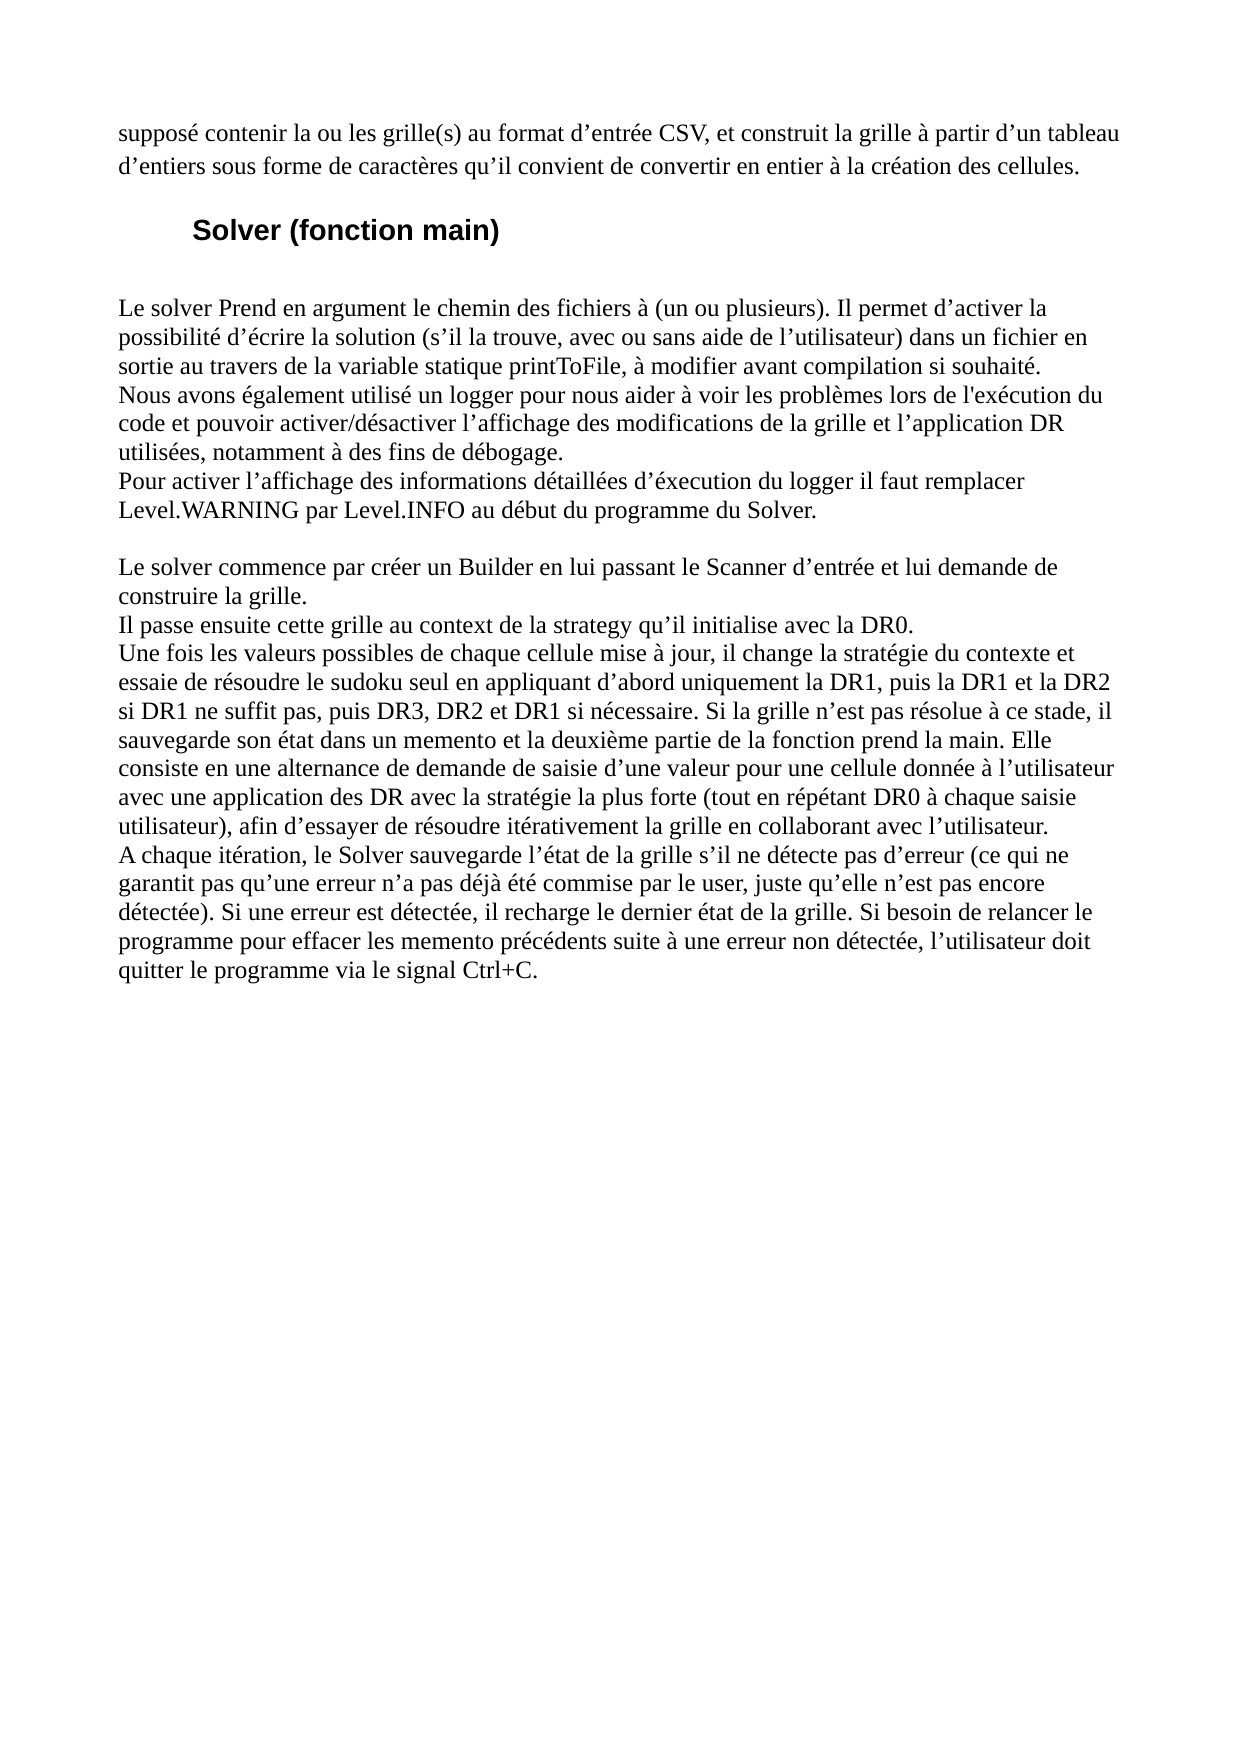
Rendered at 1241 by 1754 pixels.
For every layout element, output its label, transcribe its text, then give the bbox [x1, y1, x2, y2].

text Il passe ensuite cette grille au context de la strategy qu’il initialise avec la DR0. [118, 610, 1122, 638]
text Pour activer l’affichage des informations détaillées d’éxecution du logger il faut remplacer Level.WARNING par Level.INFO au début du programme du Solver. [118, 466, 1122, 523]
text A chaque itération, le Solver sauvegarde l’état de la grille s’il ne détecte pas d’erreur (ce qui ne garantit pas qu’une erreur n’a pas déjà été commise par le user, juste qu’elle n’est pas encore détectée). Si une erreur est détectée, il recharge le dernier état de la grille. Si besoin de relancer le programme pour effacer les memento précédents suite à une erreur non détectée, l’utilisateur doit quitter le programme via le signal Ctrl+C. [118, 840, 1122, 983]
text Nous avons également utilisé un logger pour nous aider à voir les problèmes lors de l'exécution du code et pouvoir activer/désactiver l’affichage des modifications de la grille et l’application DR utilisées, notamment à des fins de débogage. [118, 380, 1122, 466]
subtitle Solver (fonction main) [118, 213, 1122, 247]
text supposé contenir la ou les grille(s) au format d’entrée CSV, et construit la grille à partir d’un tableau d’entiers sous forme de caractères qu’il convient de convertir en entier à la création des cellules. [118, 118, 1122, 180]
text Le solver commence par créer un Builder en lui passant le Scanner d’entrée et lui demande de construire la grille. [118, 552, 1122, 610]
text Une fois les valeurs possibles de chaque cellule mise à jour, il change la stratégie du contexte et essaie de résoudre le sudoku seul en appliquant d’abord uniquement la DR1, puis la DR1 et la DR2 si DR1 ne suffit pas, puis DR3, DR2 et DR1 si nécessaire. Si la grille n’est pas résolue à ce stade, il sauvegarde son état dans un memento et la deuxième partie de la fonction prend la main. Elle consiste en une alternance de demande de saisie d’une valeur pour une cellule donnée à l’utilisateur avec une application des DR avec la stratégie la plus forte (tout en répétant DR0 à chaque saisie utilisateur), afin d’essayer de résoudre itérativement la grille en collaborant avec l’utilisateur. [118, 638, 1122, 840]
text Le solver Prend en argument le chemin des fichiers à (un ou plusieurs). Il permet d’activer la possibilité d’écrire la solution (s’il la trouve, avec ou sans aide de l’utilisateur) dans un fichier en sortie au travers de la variable statique printToFile, à modifier avant compilation si souhaité. [118, 293, 1122, 380]
